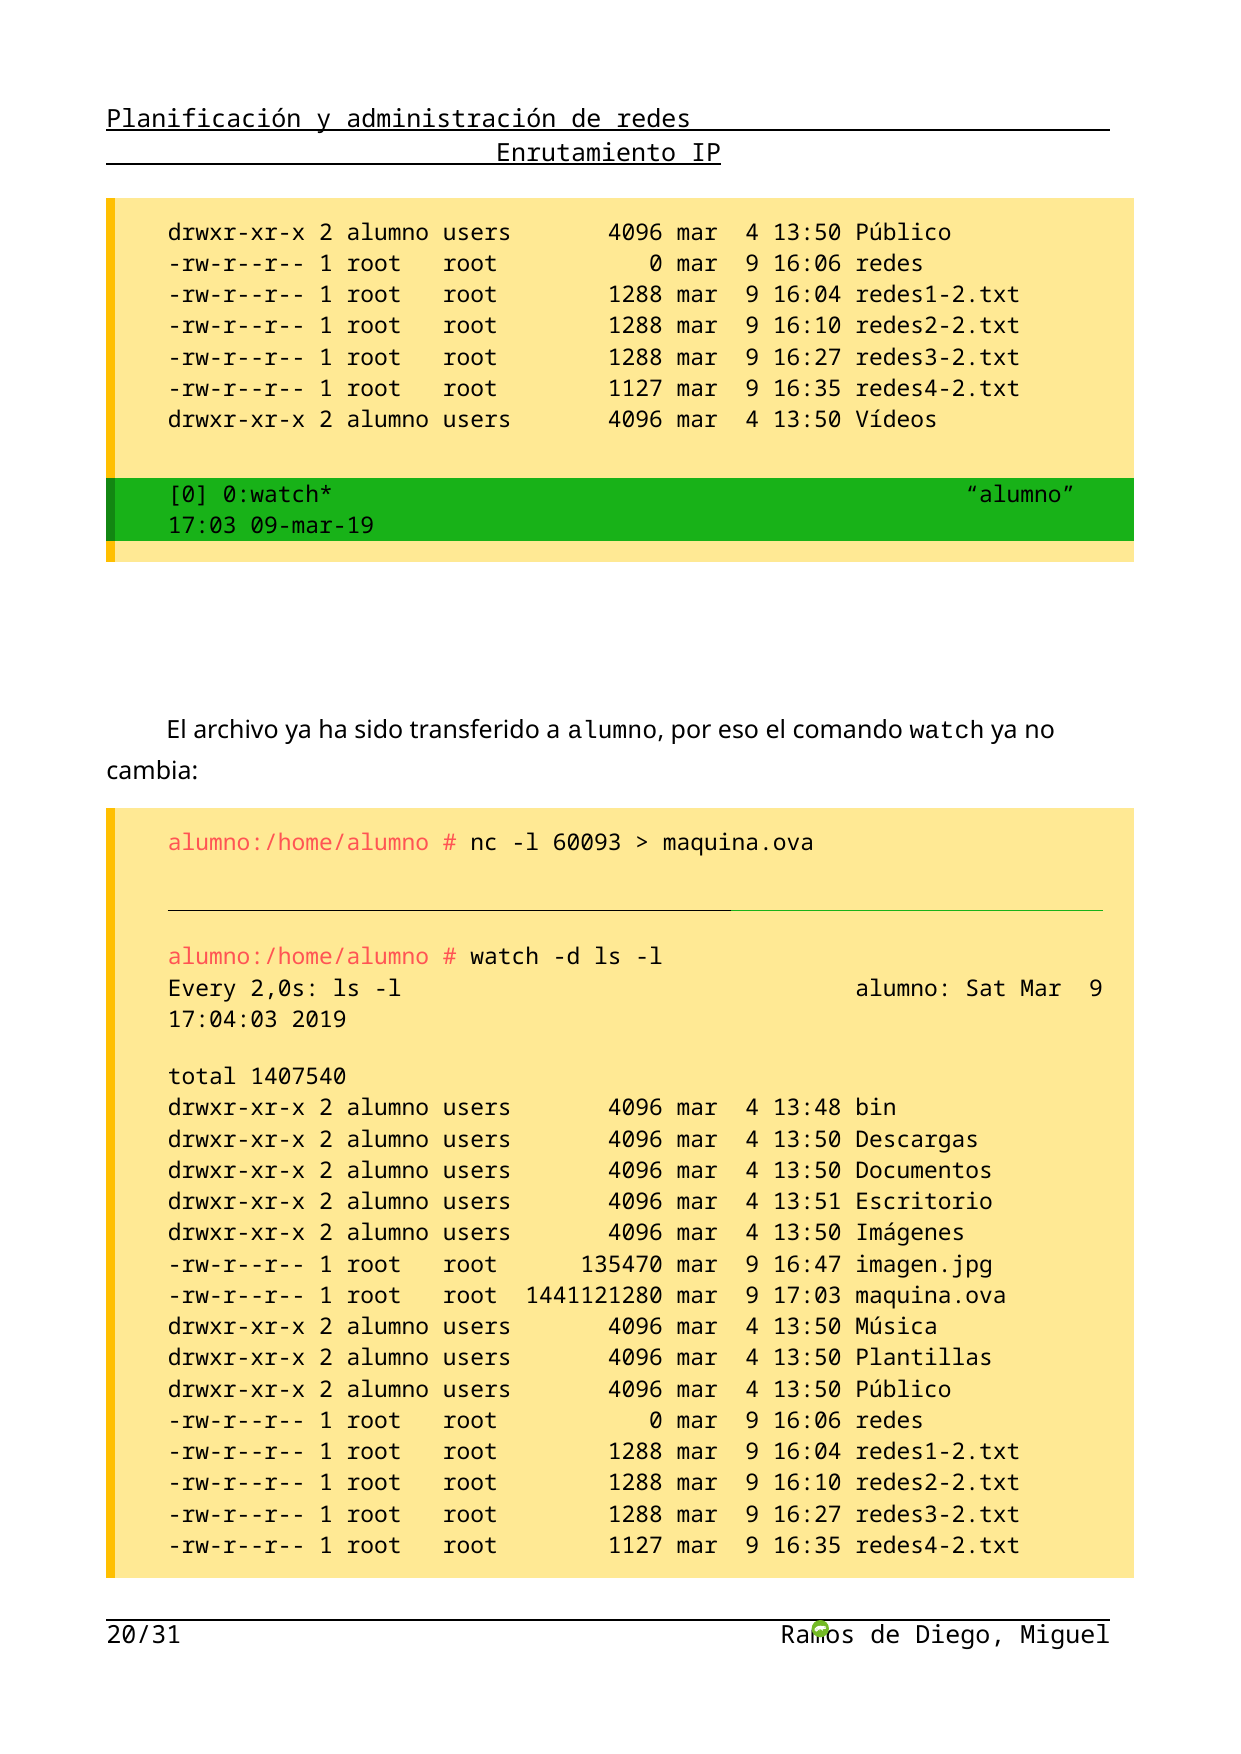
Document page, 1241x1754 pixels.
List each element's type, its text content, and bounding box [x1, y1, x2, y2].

text -rw-r--r-- 1 root root 135470 mar 9 16:47 imagen.jpg [115, 1247, 1134, 1279]
text alumno:/home/alumno # watch -d ls -l [115, 940, 1134, 972]
text drwxr-xr-x 2 alumno users 4096 mar 4 13:51 Escritorio [115, 1185, 1134, 1216]
text -rw-r--r-- 1 root root 1127 mar 9 16:35 redes4-2.txt [115, 1529, 1134, 1578]
text -rw-r--r-- 1 root root 1127 mar 9 16:35 redes4-2.txt [115, 372, 1134, 403]
text -rw-r--r-- 1 root root 1288 mar 9 16:04 redes1-2.txt [115, 278, 1134, 309]
text drwxr-xr-x 2 alumno users 4096 mar 4 13:50 Imágenes [115, 1216, 1134, 1247]
text total 1407540 [115, 1060, 1134, 1091]
text drwxr-xr-x 2 alumno users 4096 mar 4 13:50 Público [115, 1372, 1134, 1404]
text drwxr-xr-x 2 alumno users 4096 mar 4 13:50 Música [115, 1310, 1134, 1341]
text -rw-r--r-- 1 root root 1288 mar 9 16:27 redes3-2.txt [115, 1497, 1134, 1529]
text -rw-r--r-- 1 root root 1288 mar 9 16:27 redes3-2.txt [115, 341, 1134, 372]
text -rw-r--r-- 1 root root 1441121280 mar 9 17:03 maquina.ova [115, 1279, 1134, 1310]
text -rw-r--r-- 1 root root 1288 mar 9 16:10 redes2-2.txt [115, 1466, 1134, 1497]
text drwxr-xr-x 2 alumno users 4096 mar 4 13:50 Vídeos [115, 403, 1134, 434]
text drwxr-xr-x 2 alumno users 4096 mar 4 13:50 Público [115, 198, 1134, 247]
text El archivo ya ha sido transferido a alumno, por eso el comando watch ya no cambia: [106, 712, 1134, 787]
text -rw-r--r-- 1 root root 0 mar 9 16:06 redes [115, 1404, 1134, 1435]
text -rw-r--r-- 1 root root 0 mar 9 16:06 redes [115, 247, 1134, 278]
text -rw-r--r-- 1 root root 1288 mar 9 16:04 redes1-2.txt [115, 1435, 1134, 1466]
text drwxr-xr-x 2 alumno users 4096 mar 4 13:48 bin [115, 1091, 1134, 1122]
text drwxr-xr-x 2 alumno users 4096 mar 4 13:50 Plantillas [115, 1341, 1134, 1372]
text -rw-r--r-- 1 root root 1288 mar 9 16:10 redes2-2.txt [115, 309, 1134, 341]
text Every 2,0s: ls -l alumno: Sat Mar 9 17:04:03 2019 [115, 972, 1134, 1034]
text drwxr-xr-x 2 alumno users 4096 mar 4 13:50 Documentos [115, 1154, 1134, 1185]
text [0] 0:watch* “alumno” 17:03 09-mar-19 [115, 478, 1134, 541]
text alumno:/home/alumno # nc -l 60093 > maquina.ova [115, 808, 1134, 857]
text drwxr-xr-x 2 alumno users 4096 mar 4 13:50 Descargas [115, 1122, 1134, 1154]
